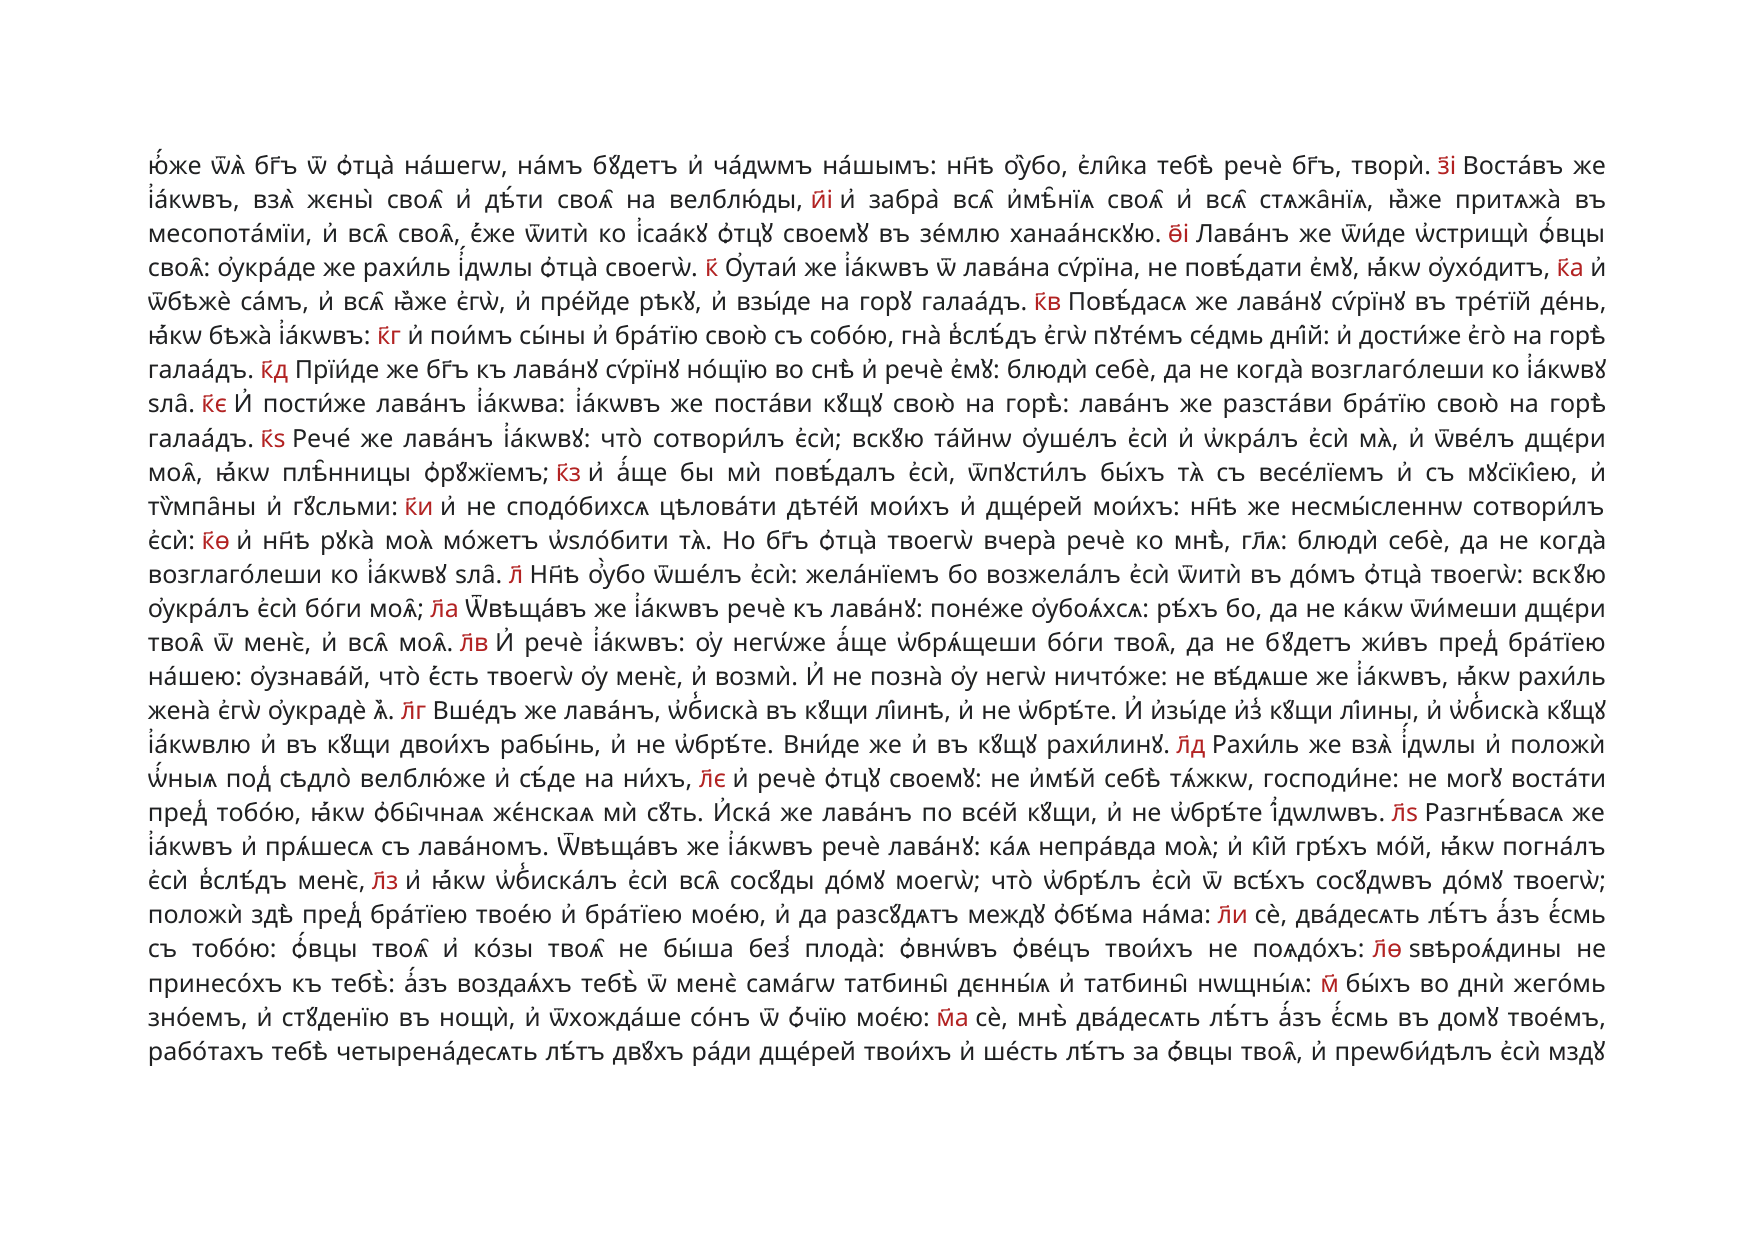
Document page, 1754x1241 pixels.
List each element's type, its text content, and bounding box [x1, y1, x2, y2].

text ю҆́же ѿѧ̀ бг҃ъ ѿ ѻ҆тца̀ на́шегѡ, на́мъ бꙋ́детъ и҆ ча́дѡмъ на́шымъ: нн҃ѣ ѹ҆̀бо, є҆ли̑ка тебѣ̀ речѐ бг҃ъ, творѝ. з҃і Воста́въ же і҆а́кѡвъ, взѧ̀ жєны̀ своѧ̑ и҆ дѣ́ти своѧ̑ на велблю́ды, и҃і и҆ забра̀ всѧ̑ и҆мѣ̑нїѧ своѧ̑ и҆ всѧ̑ стѧжа̑нїѧ, ꙗ҆̀же притѧжа̀ въ месопота́мїи, и҆ всѧ̑ своѧ̑, є҆́же ѿитѝ ко і҆саа́кꙋ ѻ҆тцꙋ̀ своемꙋ̀ въ зе́млю ханаа́нскꙋю. ѳ҃і Лава́нъ же ѿи́де ѡ҆стрищѝ ѻ҆́вцы своѧ̑: ѹ҆кра́де же рахи́ль і҆́дѡлы ѻ҆тца̀ своегѡ̀. к҃ Ѹ҆таи́ же і҆а́кѡвъ ѿ лава́на сѵ́рїна, не повѣ́дати є҆мꙋ̀, ꙗ҆́кѡ ѹ҆хо́дитъ, к҃а и҆ ѿбѣжѐ са́мъ, и҆ всѧ̑ ꙗ҆̀же є҆гѡ̀, и҆ пре́йде рѣкꙋ̀, и҆ взы́де на горꙋ̀ галаа́дъ. к҃в Повѣ́дасѧ же лава́нꙋ сѵ́рїнꙋ въ тре́тїй де́нь, ꙗ҆́кѡ бѣжа̀ і҆а́кѡвъ: к҃г и҆ пои́мъ сы́ны и҆ бра́тїю свою̀ съ собо́ю, гна̀ в̾слѣ́дъ є҆гѡ̀ пꙋте́мъ се́дмь дні́й: и҆ дости́же є҆го̀ на горѣ̀ галаа́дъ. к҃д Прїи́де же бг҃ъ къ лава́нꙋ сѵ́рїнꙋ но́щїю во снѣ̀ и҆ речѐ є҆мꙋ̀: блюдѝ себѐ, да не когда̀ возглаго́леши ко і҆а́кѡвꙋ ѕла̑. к҃є И҆ пости́же лава́нъ і҆а́кѡва: і҆а́кѡвъ же поста́ви кꙋ́щꙋ свою̀ на горѣ̀: лава́нъ же разста́ви бра́тїю свою̀ на горѣ̀ галаа́дъ. к҃ѕ Рече́ же лава́нъ і҆а́кѡвꙋ: что̀ сотвори́лъ є҆сѝ; вскꙋ́ю та́йнѡ ѹ҆ше́лъ є҆сѝ и҆ ѡ҆кра́лъ є҆сѝ мѧ̀, и҆ ѿве́лъ дщє́ри моѧ̑, ꙗ҆́кѡ плѣ̑нницы ѻ҆рꙋ́жїемъ; к҃з и҆ а҆́ще бы мѝ повѣ́далъ є҆сѝ, ѿпꙋсти́лъ бы́хъ тѧ̀ съ весе́лїемъ и҆ съ мꙋсїкі́ею, и҆ тѷмпа̑ны и҆ гꙋ́сльми: к҃и и҆ не сподо́бихсѧ цѣлова́ти дѣте́й мои́хъ и҆ дще́рей мои́хъ: нн҃ѣ же несмы́сленнѡ сотвори́лъ є҆сѝ: к҃ѳ и҆ нн҃ѣ рꙋка̀ моѧ̀ мо́жетъ ѡ҆ѕло́бити тѧ̀. Но бг҃ъ ѻ҆тца̀ твоегѡ̀ вчера̀ речѐ ко мнѣ̀, гл҃ѧ: блюдѝ себѐ, да не когда̀ возглаго́леши ко і҆а́кѡвꙋ ѕла̑. л҃ Нн҃ѣ ѹ҆̀бо ѿше́лъ є҆сѝ: жела́нїемъ бо возжела́лъ є҆сѝ ѿитѝ въ до́мъ ѻ҆тца̀ твоегѡ̀: вскꙋ́ю ѹ҆кра́лъ є҆сѝ бо́ги моѧ̑; л҃а Ѿвѣща́въ же і҆а́кѡвъ речѐ къ лава́нꙋ: поне́же ѹ҆боѧ́хсѧ: рѣ́хъ бо, да не ка́кѡ ѿи́меши дщє́ри твоѧ̑ ѿ менє̀, и҆ всѧ̑ моѧ̑. л҃в И҆ речѐ і҆а́кѡвъ: ѹ҆ негѡ́же а҆́ще ѡ҆брѧ́щеши бо́ги твоѧ̑, да не бꙋ́детъ жи́въ пред̾ бра́тїею на́шею: ѹ҆знава́й, что̀ є҆́сть твоегѡ̀ ѹ҆ менє̀, и҆ возмѝ. И҆ не позна̀ ѹ҆ негѡ̀ ничто́же: не вѣ́дѧше же і҆а́кѡвъ, ꙗ҆́кѡ рахи́ль жена̀ є҆гѡ̀ ѹ҆крадѐ ѧ҆̀. л҃г Вше́дъ же лава́нъ, ѡ҆б̾иска̀ въ кꙋ́щи лі́инѣ, и҆ не ѡ҆брѣ́те. И҆ и҆зы́де и҆з̾ кꙋ́щи лі́ины, и҆ ѡ҆б̾иска̀ кꙋ́щꙋ і҆а́кѡвлю и҆ въ кꙋ́щи двои́хъ рабы́нь, и҆ не ѡ҆брѣ́те. Вни́де же и҆ въ кꙋ́щꙋ рахи́линꙋ. л҃д Рахи́ль же взѧ̀ і҆́дѡлы и҆ положѝ ѡ҆́ныѧ под̾ сѣдло̀ велблю́же и҆ сѣ́де на ни́хъ, л҃є и҆ речѐ ѻ҆тцꙋ̀ своемꙋ̀: не и҆мѣ́й себѣ̀ тѧ́жкѡ, господи́не: не могꙋ̀ воста́ти пред̾ тобо́ю, ꙗ҆́кѡ ѻ҆бы̑чнаѧ жє́нскаѧ мѝ сꙋ́ть. И҆ска́ же лава́нъ по все́й кꙋ́щи, и҆ не ѡ҆брѣ́те і҆́дѡлѡвъ. л҃ѕ Разгнѣ́васѧ же і҆а́кѡвъ и҆ прѧ́шесѧ съ лава́номъ. Ѿвѣща́въ же і҆а́кѡвъ речѐ лава́нꙋ: ка́ѧ непра́вда моѧ̀; и҆ кі́й грѣ́хъ мо́й, ꙗ҆́кѡ погна́лъ є҆сѝ в̾слѣ́дъ менє̀, л҃з и҆ ꙗ҆́кѡ ѡ҆б̾иска́лъ є҆сѝ всѧ̑ сосꙋ́ды до́мꙋ моегѡ̀; что̀ ѡ҆брѣ́лъ є҆сѝ ѿ всѣ́хъ сосꙋ́дѡвъ до́мꙋ твоегѡ̀; положѝ здѣ̀ пред̾ бра́тїею твое́ю и҆ бра́тїею мое́ю, и҆ да разсꙋ́дѧтъ междꙋ̀ ѻ҆бѣ́ма на́ма: л҃и сѐ, два́десѧть лѣ́тъ а҆́зъ є҆́смь съ тобо́ю: ѻ҆́вцы твоѧ̑ и҆ ко́зы твоѧ̑ не бы́ша без̾ плода̀: ѻ҆внѡ́въ ѻ҆ве́цъ твои́хъ не поѧдо́хъ: л҃ѳ ѕвѣроѧ́дины не принесо́хъ къ тебѣ̀: а҆́зъ воздаѧ́хъ тебѣ̀ ѿ менє̀ сама́гѡ татбины̑ дєнны́ѧ и҆ татбины̑ нѡщны́ѧ: м҃ бы́хъ во днѝ жего́мь зно́емъ, и҆ стꙋ́денїю въ нощѝ, и҆ ѿхожда́ше со́нъ ѿ ѻ҆́чїю моє́ю: м҃а сѐ, мнѣ̀ два́десѧть лѣ́тъ а҆́зъ є҆́смь въ домꙋ̀ твое́мъ, рабо́тахъ тебѣ̀ четырена́десѧть лѣ́тъ двꙋ́хъ ра́ди дще́рей твои́хъ и҆ ше́сть лѣ́тъ за ѻ҆́вцы твоѧ̑, и҆ преѡби́дѣлъ є҆сѝ мздꙋ̀ [148, 148, 1606, 1067]
